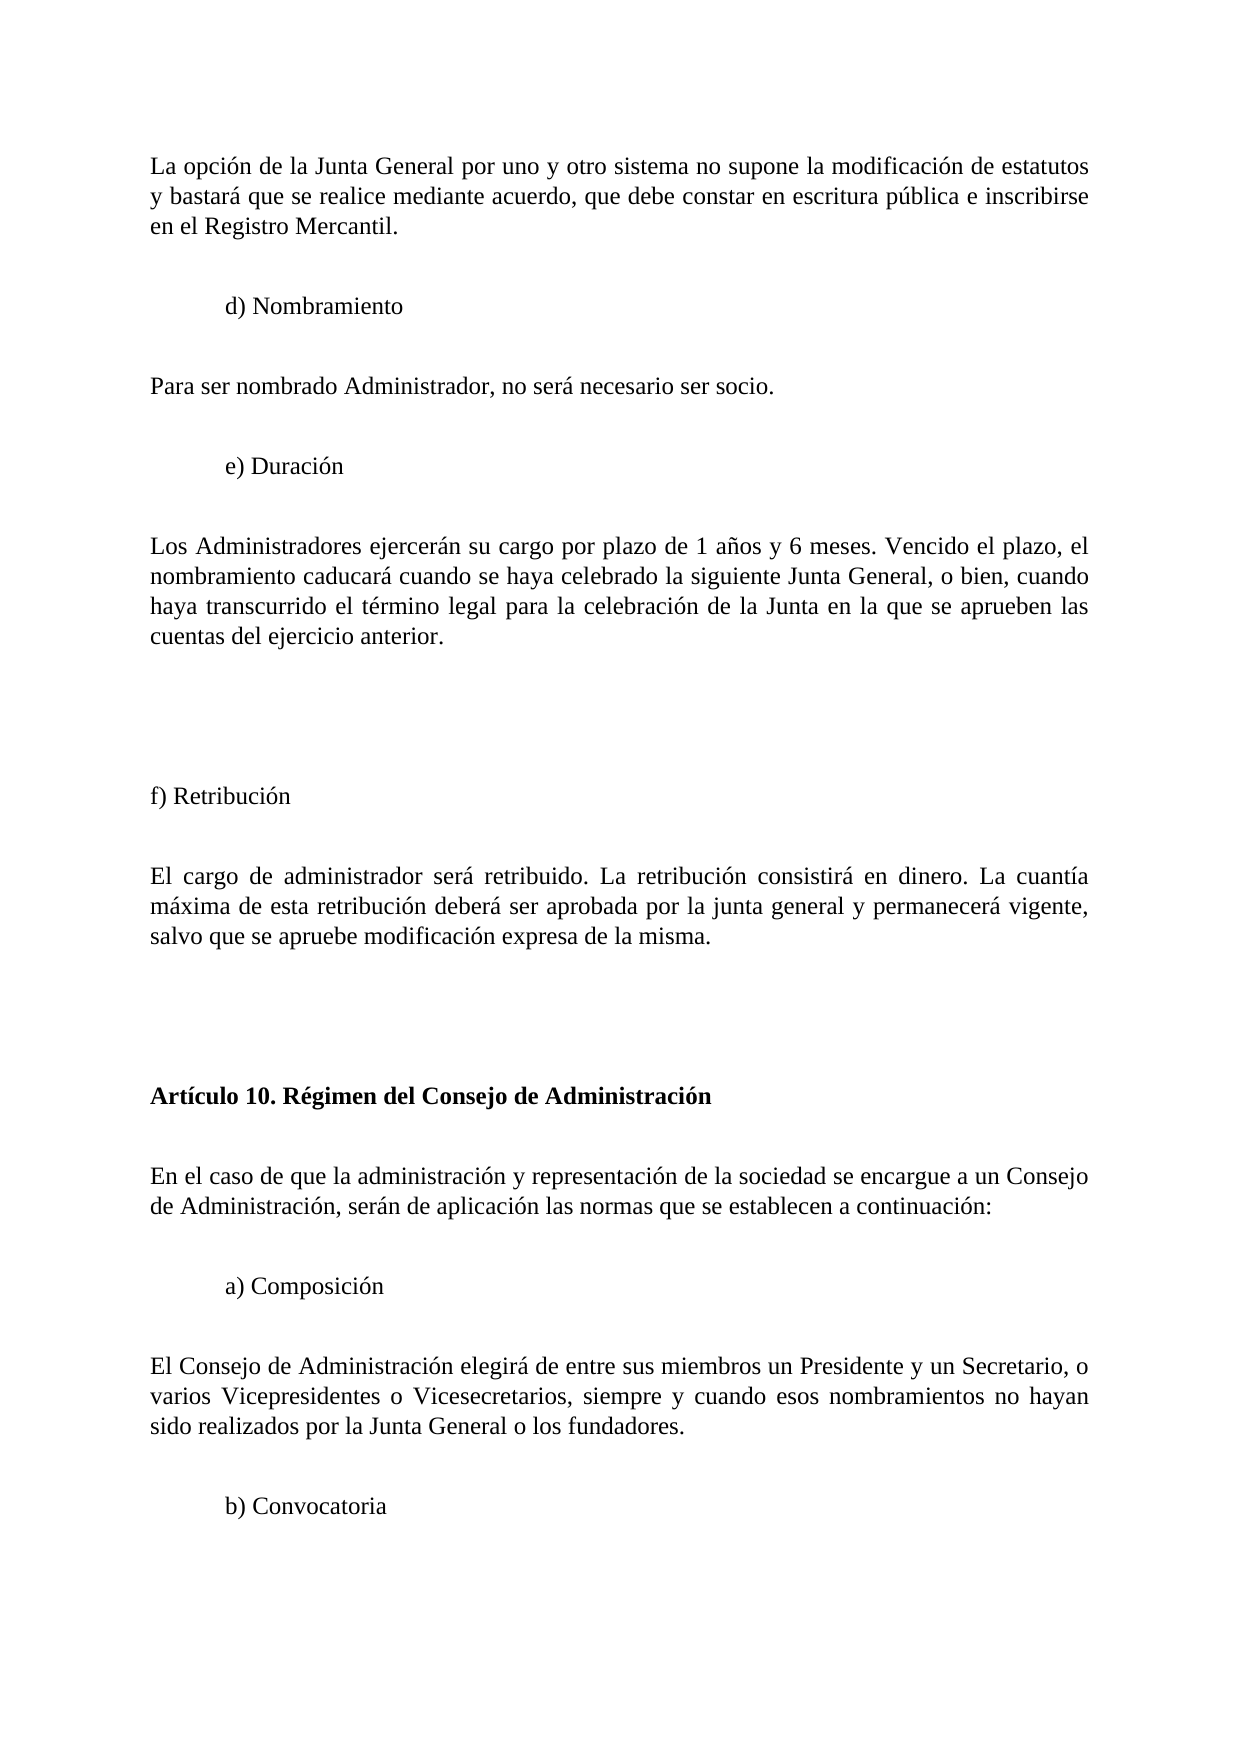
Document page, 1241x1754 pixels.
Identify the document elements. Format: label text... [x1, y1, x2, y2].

text e) Duración [150, 450, 1090, 480]
text El Consejo de Administración elegirá de entre sus miembros un Presidente y un Secretario, o varios Vicepresidentes o Vicesecretarios, siempre y cuando esos nombramientos no hayan sido realizados por la Junta General o los fundadores. [150, 1350, 1090, 1440]
text b) Convocatoria [150, 1490, 1090, 1520]
text En el caso de que la administración y representación de la sociedad se encargue a un Consejo de Administración, serán de aplicación las normas que se establecen a continuación: [150, 1160, 1090, 1220]
text d) Nombramiento [150, 290, 1090, 320]
text a) Composición [150, 1270, 1090, 1300]
text Para ser nombrado Administrador, no será necesario ser socio. [150, 370, 1090, 400]
text Los Administradores ejercerán su cargo por plazo de 1 años y 6 meses. Vencido el plazo, el nombramiento caducará cuando se haya celebrado la siguiente Junta General, o bien, cuando haya transcurrido el término legal para la celebración de la Junta en la que se aprueben las cuentas del ejercicio anterior. [150, 530, 1090, 650]
text Artículo 10. Régimen del Consejo de Administración [150, 1080, 1090, 1110]
text f) Retribución [150, 780, 1090, 810]
text La opción de la Junta General por uno y otro sistema no supone la modificación de estatutos y bastará que se realice mediante acuerdo, que debe constar en escritura pública e inscribirse en el Registro Mercantil. [150, 150, 1090, 240]
text El cargo de administrador será retribuido. La retribución consistirá en dinero. La cuantía máxima de esta retribución deberá ser aprobada por la junta general y permanecerá vigente, salvo que se apruebe modificación expresa de la misma. [150, 860, 1090, 950]
